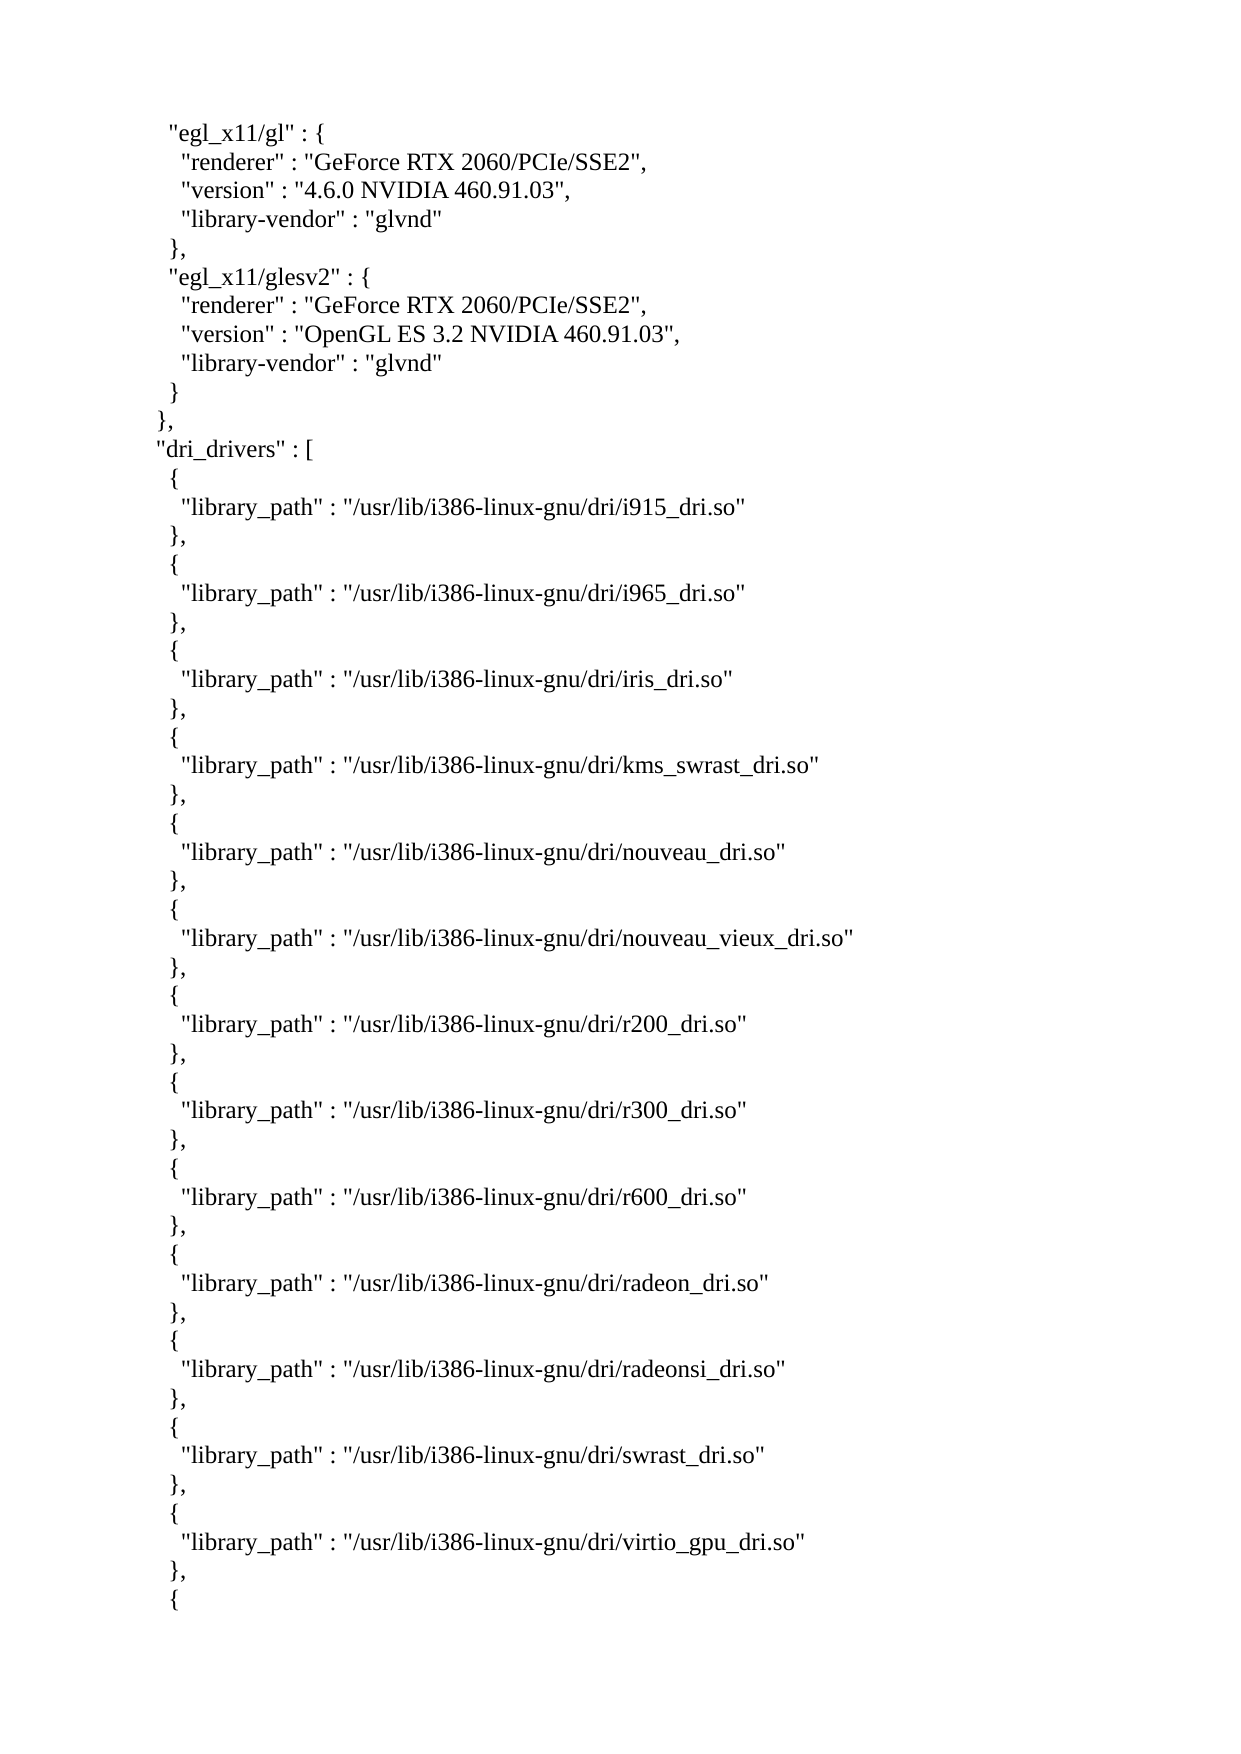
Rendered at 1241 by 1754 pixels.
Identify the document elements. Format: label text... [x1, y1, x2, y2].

text "library_path" : "/usr/lib/i386-linux-gnu/dri/r600_dri.so" [118, 1182, 1122, 1211]
text "library_path" : "/usr/lib/i386-linux-gnu/dri/i965_dri.so" [118, 578, 1122, 607]
text }, [118, 233, 1122, 262]
text "library-vendor" : "glvnd" [118, 204, 1122, 233]
text }, [118, 1124, 1122, 1153]
text }, [118, 1556, 1122, 1584]
text }, [118, 779, 1122, 808]
text { [118, 463, 1122, 492]
text { [118, 1498, 1122, 1527]
text "library_path" : "/usr/lib/i386-linux-gnu/dri/iris_dri.so" [118, 664, 1122, 693]
text { [118, 981, 1122, 1009]
text "library_path" : "/usr/lib/i386-linux-gnu/dri/nouveau_dri.so" [118, 837, 1122, 866]
text { [118, 1326, 1122, 1354]
text }, [118, 1469, 1122, 1498]
text } [118, 377, 1122, 406]
text }, [118, 693, 1122, 722]
text "library_path" : "/usr/lib/i386-linux-gnu/dri/r300_dri.so" [118, 1096, 1122, 1124]
text "library_path" : "/usr/lib/i386-linux-gnu/dri/radeon_dri.so" [118, 1268, 1122, 1297]
text }, [118, 1211, 1122, 1239]
text }, [118, 1297, 1122, 1326]
text { [118, 1067, 1122, 1096]
text }, [118, 406, 1122, 434]
text "library_path" : "/usr/lib/i386-linux-gnu/dri/radeonsi_dri.so" [118, 1354, 1122, 1383]
text { [118, 722, 1122, 751]
text }, [118, 521, 1122, 549]
text { [118, 1153, 1122, 1182]
text "renderer" : "GeForce RTX 2060/PCIe/SSE2", [118, 147, 1122, 176]
text "version" : "4.6.0 NVIDIA 460.91.03", [118, 176, 1122, 204]
text { [118, 1239, 1122, 1268]
text }, [118, 866, 1122, 894]
text }, [118, 952, 1122, 981]
text "dri_drivers" : [ [118, 434, 1122, 463]
text "library_path" : "/usr/lib/i386-linux-gnu/dri/r200_dri.so" [118, 1009, 1122, 1038]
text "library_path" : "/usr/lib/i386-linux-gnu/dri/nouveau_vieux_dri.so" [118, 923, 1122, 952]
text "egl_x11/gl" : { [118, 118, 1122, 147]
text { [118, 636, 1122, 664]
text { [118, 1584, 1122, 1613]
text }, [118, 1038, 1122, 1067]
text { [118, 1412, 1122, 1441]
text { [118, 808, 1122, 837]
text "version" : "OpenGL ES 3.2 NVIDIA 460.91.03", [118, 319, 1122, 348]
text "library_path" : "/usr/lib/i386-linux-gnu/dri/swrast_dri.so" [118, 1441, 1122, 1469]
text "egl_x11/glesv2" : { [118, 262, 1122, 291]
text }, [118, 1383, 1122, 1412]
text { [118, 549, 1122, 578]
text "library_path" : "/usr/lib/i386-linux-gnu/dri/virtio_gpu_dri.so" [118, 1527, 1122, 1556]
text "renderer" : "GeForce RTX 2060/PCIe/SSE2", [118, 291, 1122, 319]
text "library_path" : "/usr/lib/i386-linux-gnu/dri/kms_swrast_dri.so" [118, 751, 1122, 779]
text { [118, 894, 1122, 923]
text "library-vendor" : "glvnd" [118, 348, 1122, 377]
text "library_path" : "/usr/lib/i386-linux-gnu/dri/i915_dri.so" [118, 492, 1122, 521]
text }, [118, 607, 1122, 636]
